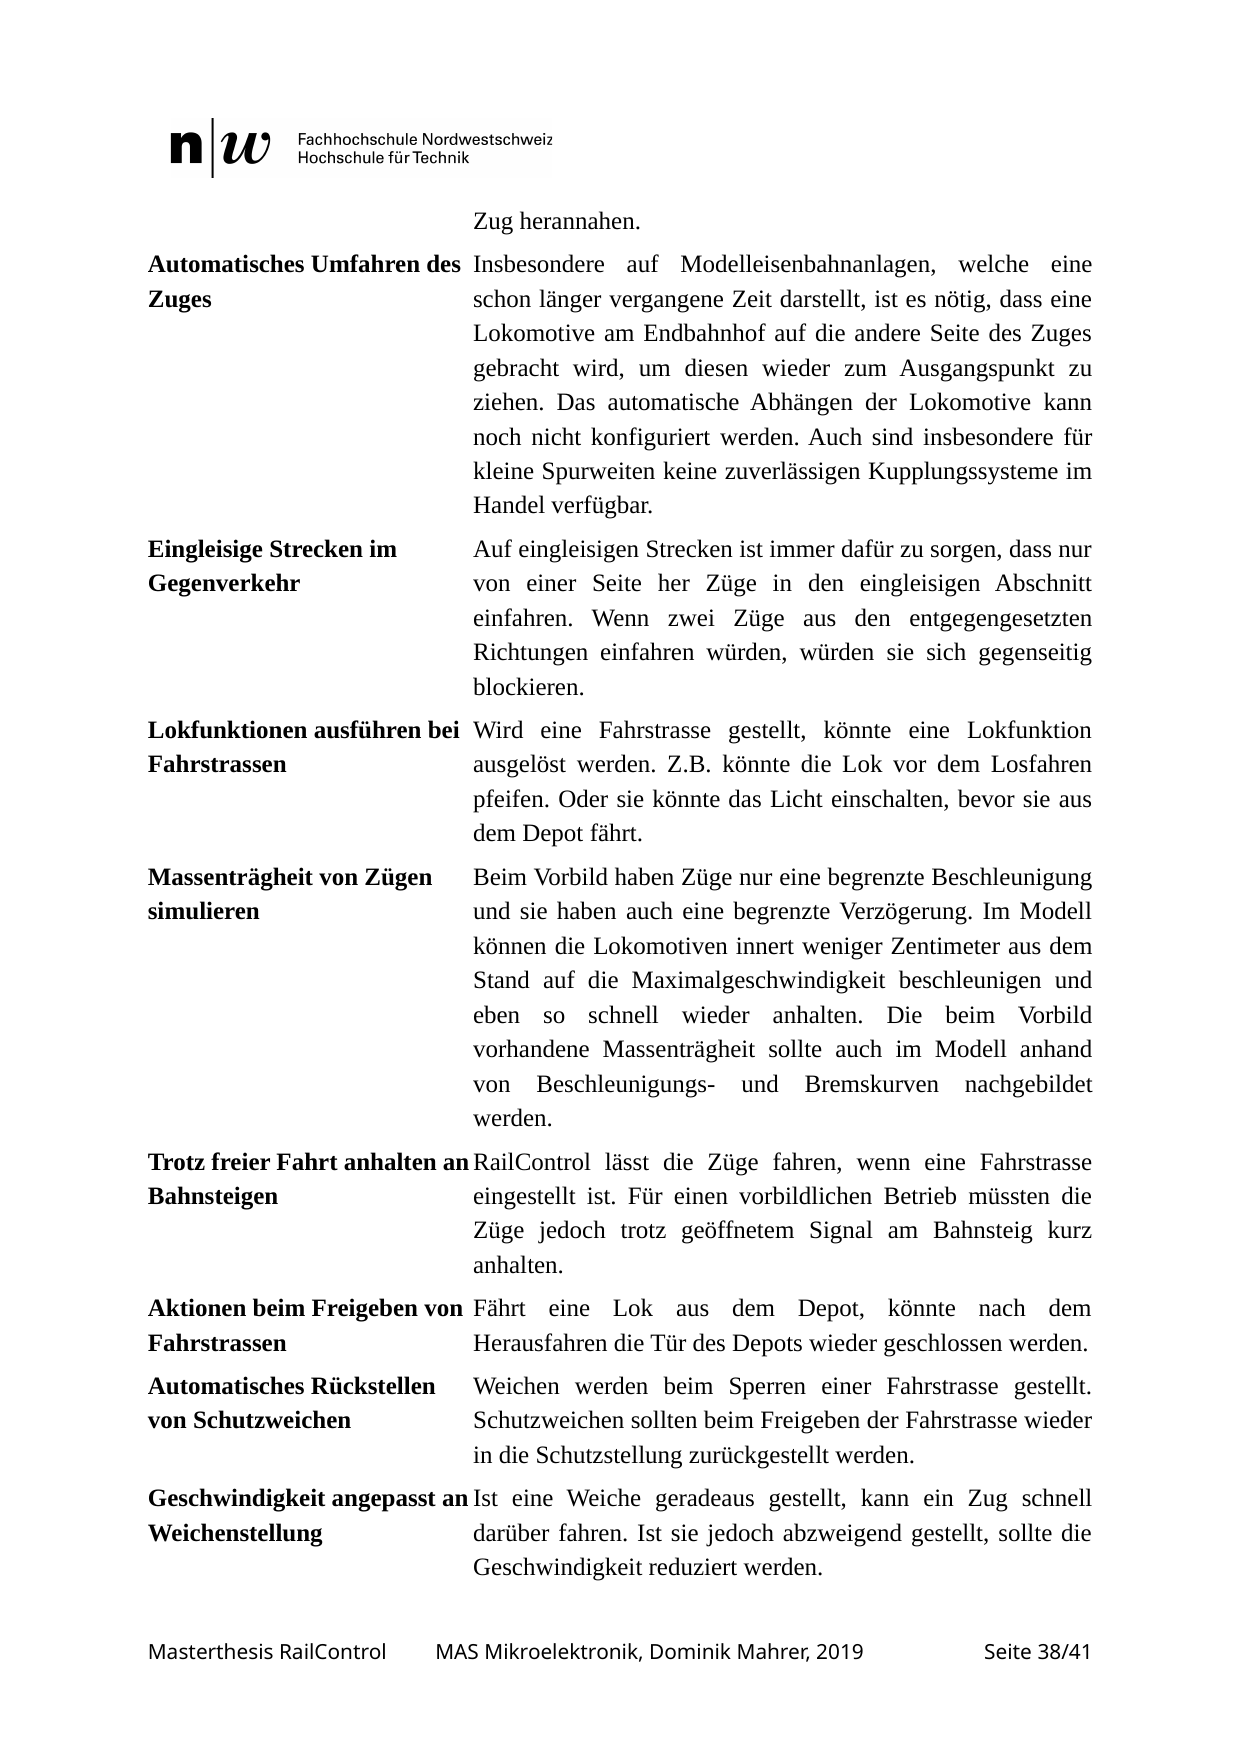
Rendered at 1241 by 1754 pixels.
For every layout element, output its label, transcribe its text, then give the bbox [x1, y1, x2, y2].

picture [170, 118, 553, 178]
table_cell Zug herannahen. [473, 206, 1093, 249]
table_cell Lokfunktionen ausführen bei Fahrstrassen [148, 715, 473, 862]
table_cell Beim Vorbild haben Züge nur eine begrenzte Beschleunigung und sie haben auch eine begrenzte Verzögerung. Im Modell können die Lokomotiven innert weniger Zentimeter aus dem Stand auf die Maximalgeschwindigkeit beschleunigen und eben so schnell wieder anhalten. Die beim Vorbild vorhandene Massenträgheit sollte auch im Modell anhand von Beschleunigungs- und Bremskurven nachgebildet werden. [473, 862, 1093, 1147]
table_cell Fährt eine Lok aus dem Depot, könnte nach dem Herausfahren die Tür des Depots wieder geschlossen werden. [473, 1293, 1093, 1371]
table_cell Ist eine Weiche geradeaus gestellt, kann ein Zug schnell darüber fahren. Ist sie jedoch abzweigend gestellt, sollte die Geschwindigkeit reduziert werden. [473, 1484, 1093, 1596]
table_cell Aktionen beim Freigeben von Fahrstrassen [148, 1293, 473, 1371]
table_cell Massenträgheit von Zügen simulieren [148, 862, 473, 1147]
table_cell Automatisches Umfahren des Zuges [148, 249, 473, 534]
table_cell Trotz freier Fahrt anhalten an Bahnsteigen [148, 1147, 473, 1293]
table_cell Auf eingleisigen Strecken ist immer dafür zu sorgen, dass nur von einer Seite her Züge in den eingleisigen Abschnitt einfahren. Wenn zwei Züge aus den entgegengesetzten Richtungen einfahren würden, würden sie sich gegenseitig blockieren. [473, 534, 1093, 715]
table_cell Wird eine Fahrstrasse gestellt, könnte eine Lokfunktion ausgelöst werden. Z.B. könnte die Lok vor dem Losfahren pfeifen. Oder sie könnte das Licht einschalten, bevor sie aus dem Depot fährt. [473, 715, 1093, 862]
table_cell [148, 206, 473, 249]
table_cell Eingleisige Strecken im Gegenverkehr [148, 534, 473, 715]
table_cell RailControl lässt die Züge fahren, wenn eine Fahrstrasse eingestellt ist. Für einen vorbildlichen Betrieb müssten die Züge jedoch trotz geöffnetem Signal am Bahnsteig kurz anhalten. [473, 1147, 1093, 1293]
table_cell Insbesondere auf Modelleisenbahnanlagen, welche eine schon länger vergangene Zeit darstellt, ist es nötig, dass eine Lokomotive am Endbahnhof auf die andere Seite des Zuges gebracht wird, um diesen wieder zum Ausgangspunkt zu ziehen. Das automatische Abhängen der Lokomotive kann noch nicht konfiguriert werden. Auch sind insbesondere für kleine Spurweiten keine zuverlässigen Kupplungssysteme im Handel verfügbar. [473, 249, 1093, 534]
table_cell Weichen werden beim Sperren einer Fahrstrasse gestellt. Schutzweichen sollten beim Freigeben der Fahrstrasse wieder in die Schutzstellung zurückgestellt werden. [473, 1371, 1093, 1483]
table_cell Automatisches Rückstellen von Schutzweichen [148, 1371, 473, 1483]
table_cell Geschwindigkeit angepasst an Weichenstellung [148, 1484, 473, 1596]
